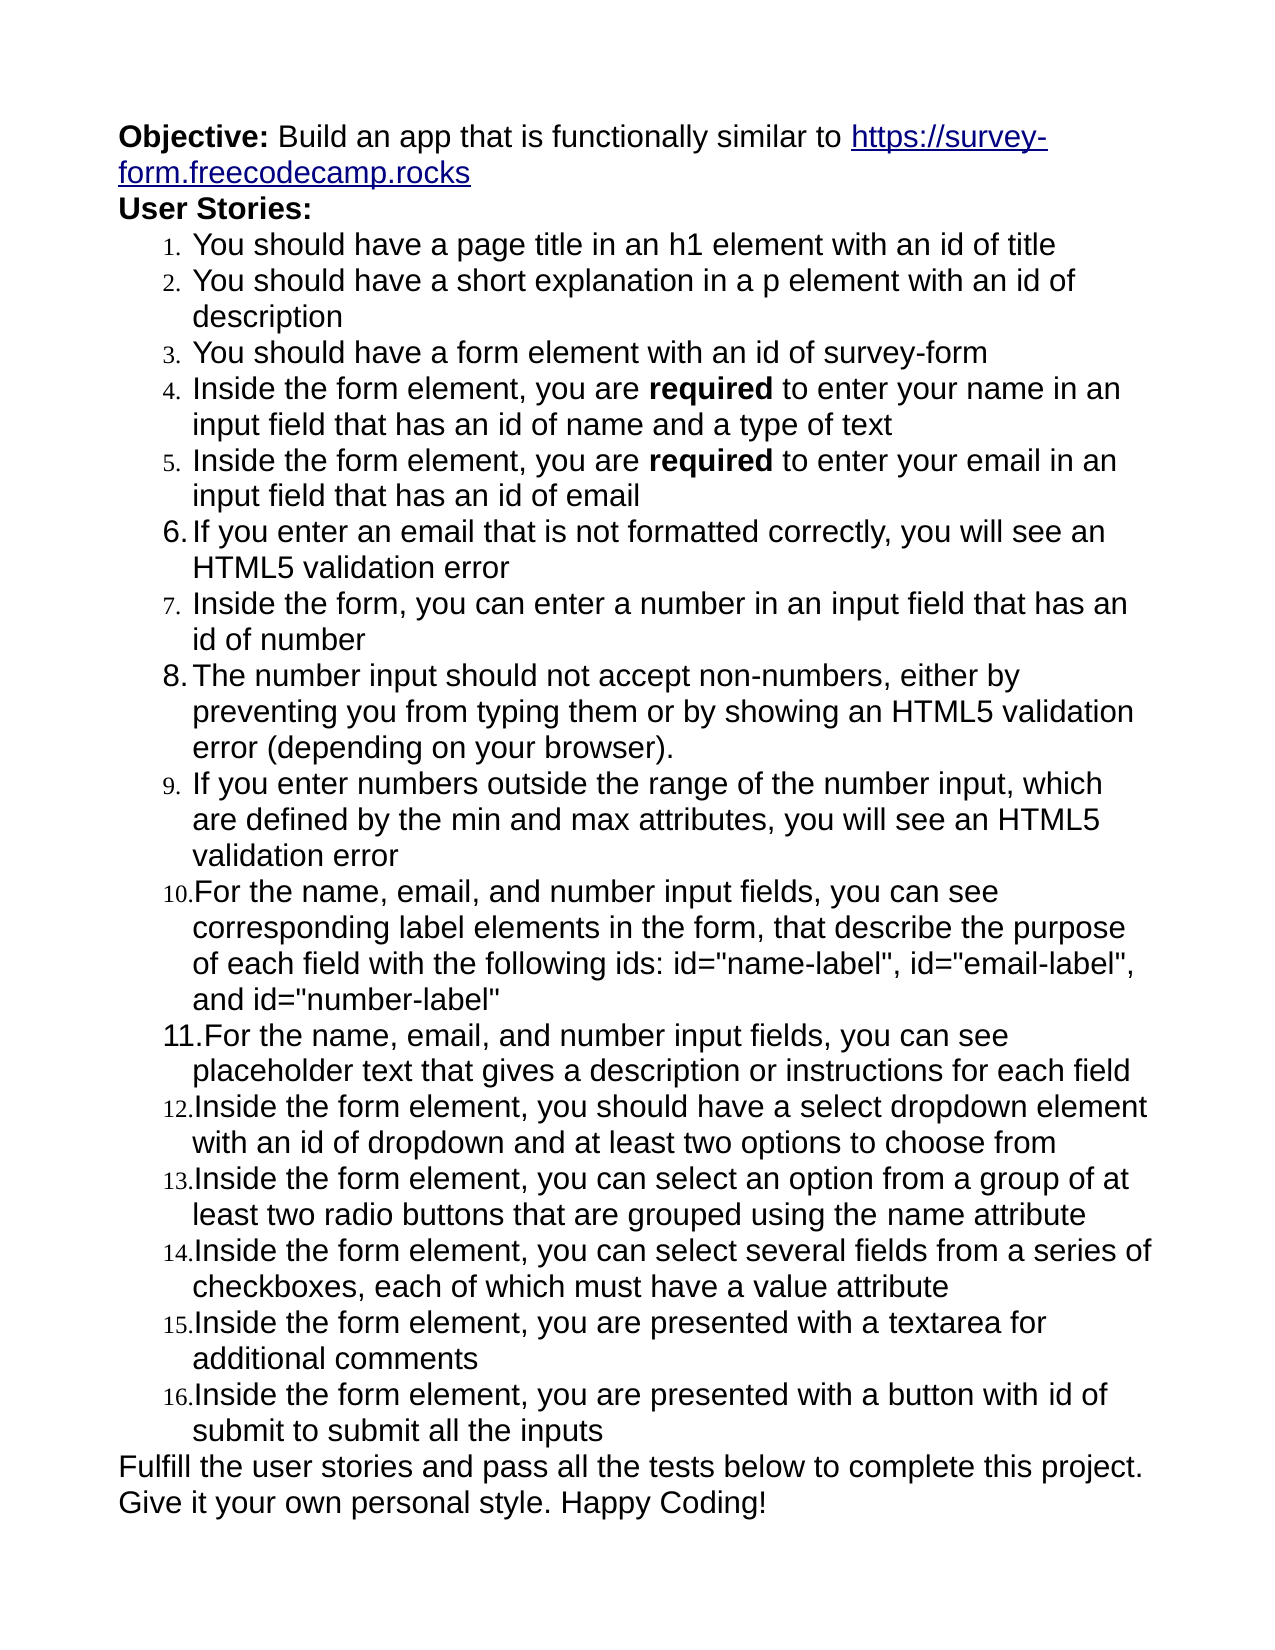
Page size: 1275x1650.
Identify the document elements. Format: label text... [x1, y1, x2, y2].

text Fulfill the user stories and pass all the tests below to complete this project. Give it your own personal style. Happy Coding! [118, 1448, 1157, 1520]
text Objective: Build an app that is functionally similar to https://survey-form.freecodecamp.rocks [118, 118, 1157, 190]
text User Stories: [118, 190, 1157, 226]
list Inside the form element, you should have a select dropdown element with an id of dropdown and at least two options to choose from [162, 1088, 1157, 1160]
list If you enter an email that is not formatted correctly, you will see an HTML5 validation error [162, 513, 1157, 585]
list Inside the form element, you are required to enter your name in an input field that has an id of name and a type of text [162, 370, 1157, 442]
list The number input should not accept non-numbers, either by preventing you from typing them or by showing an HTML5 validation error (depending on your browser). [162, 657, 1157, 765]
list Inside the form, you can enter a number in an input field that has an id of number [162, 585, 1157, 657]
list You should have a form element with an id of survey-form [162, 334, 1157, 370]
list You should have a short explanation in a p element with an id of description [162, 262, 1157, 334]
list If you enter numbers outside the range of the number input, which are defined by the min and max attributes, you will see an HTML5 validation error [162, 765, 1157, 873]
list Inside the form element, you are required to enter your email in an input field that has an id of email [162, 442, 1157, 513]
list For the name, email, and number input fields, you can see corresponding label elements in the form, that describe the purpose of each field with the following ids: id="name-label", id="email-label", and id="number-label" [162, 873, 1157, 1017]
list Inside the form element, you are presented with a textarea for additional comments [162, 1304, 1157, 1376]
list For the name, email, and number input fields, you can see placeholder text that gives a description or instructions for each field [162, 1017, 1157, 1088]
list Inside the form element, you can select an option from a group of at least two radio buttons that are grouped using the name attribute [162, 1160, 1157, 1232]
list Inside the form element, you are presented with a button with id of submit to submit all the inputs [162, 1376, 1157, 1448]
list You should have a page title in an h1 element with an id of title [162, 226, 1157, 262]
list Inside the form element, you can select several fields from a series of checkboxes, each of which must have a value attribute [162, 1232, 1157, 1304]
